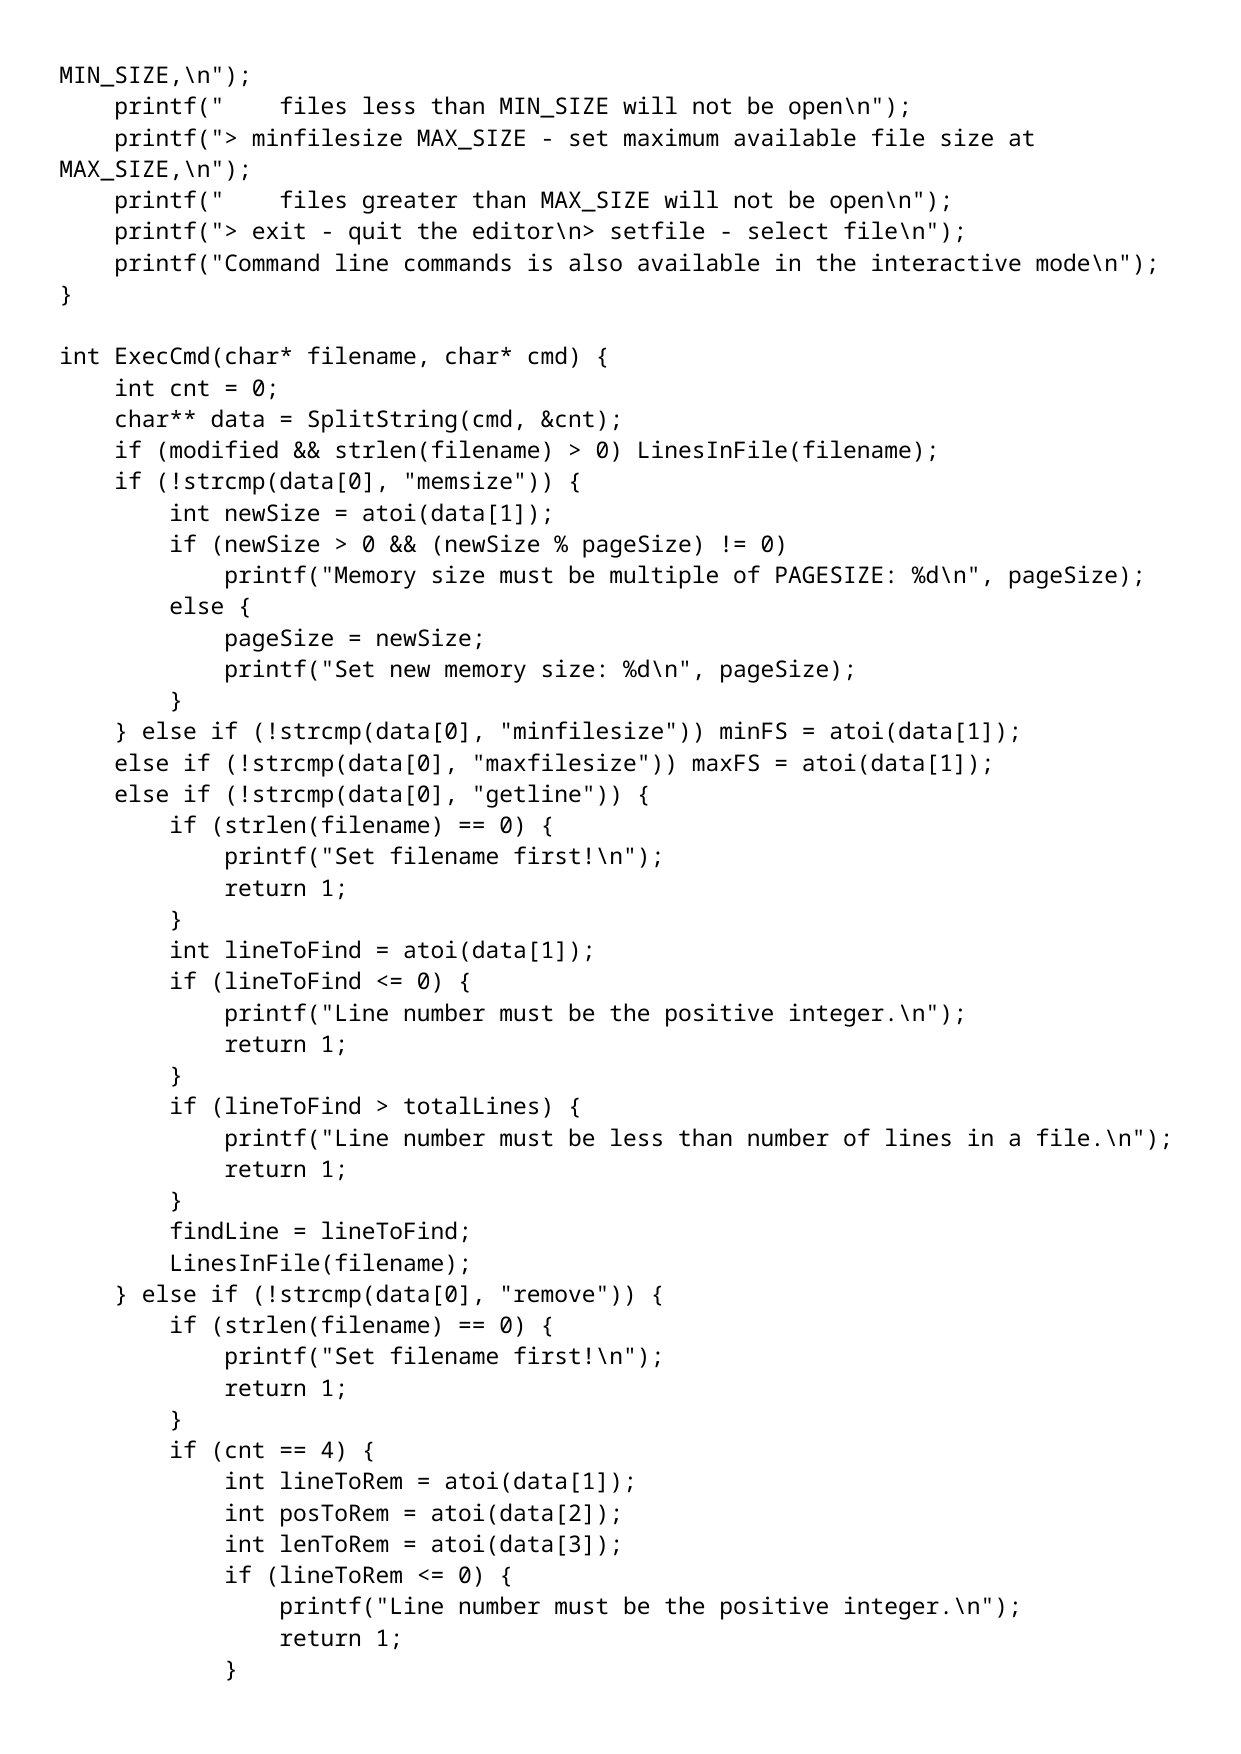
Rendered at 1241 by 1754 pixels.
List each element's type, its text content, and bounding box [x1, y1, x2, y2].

text int lineToFind = atoi(data[1]); [59, 934, 1181, 965]
text else { [59, 590, 1181, 622]
text printf("> exit - quit the editor\n> setfile - select file\n"); [59, 215, 1181, 247]
text } [59, 1653, 1181, 1684]
text if (lineToRem <= 0) { [59, 1559, 1181, 1590]
text int lineToRem = atoi(data[1]); [59, 1465, 1181, 1497]
text printf("Command line commands is also available in the interactive mode\n"); [59, 247, 1181, 278]
text int cnt = 0; [59, 372, 1181, 403]
text else if (!strcmp(data[0], "maxfilesize")) maxFS = atoi(data[1]); [59, 747, 1181, 778]
text } [59, 1403, 1181, 1434]
text return 1; [59, 1153, 1181, 1184]
text } else if (!strcmp(data[0], "remove")) { [59, 1278, 1181, 1309]
text if (cnt == 4) { [59, 1434, 1181, 1465]
text int lenToRem = atoi(data[3]); [59, 1528, 1181, 1559]
text LinesInFile(filename); [59, 1247, 1181, 1278]
text } [59, 684, 1181, 715]
text } [59, 903, 1181, 934]
text if (strlen(filename) == 0) { [59, 1309, 1181, 1340]
text else if (!strcmp(data[0], "getline")) { [59, 778, 1181, 809]
text printf("Set filename first!\n"); [59, 840, 1181, 872]
text } [59, 1184, 1181, 1215]
text if (lineToFind > totalLines) { [59, 1090, 1181, 1122]
text printf("Line number must be less than number of lines in a file.\n"); [59, 1122, 1181, 1153]
text if (!strcmp(data[0], "memsize")) { [59, 465, 1181, 497]
text if (lineToFind <= 0) { [59, 965, 1181, 997]
text pageSize = newSize; [59, 622, 1181, 653]
text } [59, 278, 1181, 309]
text findLine = lineToFind; [59, 1215, 1181, 1247]
text } else if (!strcmp(data[0], "minfilesize")) minFS = atoi(data[1]); [59, 715, 1181, 747]
text } [59, 1059, 1181, 1090]
text int ExecCmd(char* filename, char* cmd) { [59, 340, 1181, 372]
text printf("Set filename first!\n"); [59, 1340, 1181, 1372]
text char** data = SplitString(cmd, &cnt); [59, 403, 1181, 434]
text printf("Set new memory size: %d\n", pageSize); [59, 653, 1181, 684]
text return 1; [59, 1622, 1181, 1653]
text return 1; [59, 1028, 1181, 1059]
text int newSize = atoi(data[1]); [59, 497, 1181, 528]
text if (strlen(filename) == 0) { [59, 809, 1181, 840]
text printf("Memory size must be multiple of PAGESIZE: %d\n", pageSize); [59, 559, 1181, 590]
text printf("> minfilesize MAX_SIZE - set maximum available file size at MAX_SIZE,\n"); [59, 122, 1181, 184]
text if (modified && strlen(filename) > 0) LinesInFile(filename); [59, 434, 1181, 465]
text return 1; [59, 1372, 1181, 1403]
text MIN_SIZE,\n"); [59, 59, 1181, 90]
text if (newSize > 0 && (newSize % pageSize) != 0) [59, 528, 1181, 559]
text int posToRem = atoi(data[2]); [59, 1497, 1181, 1528]
text printf("Line number must be the positive integer.\n"); [59, 1590, 1181, 1622]
text return 1; [59, 872, 1181, 903]
text printf(" files less than MIN_SIZE will not be open\n"); [59, 90, 1181, 122]
text printf(" files greater than MAX_SIZE will not be open\n"); [59, 184, 1181, 215]
text printf("Line number must be the positive integer.\n"); [59, 997, 1181, 1028]
